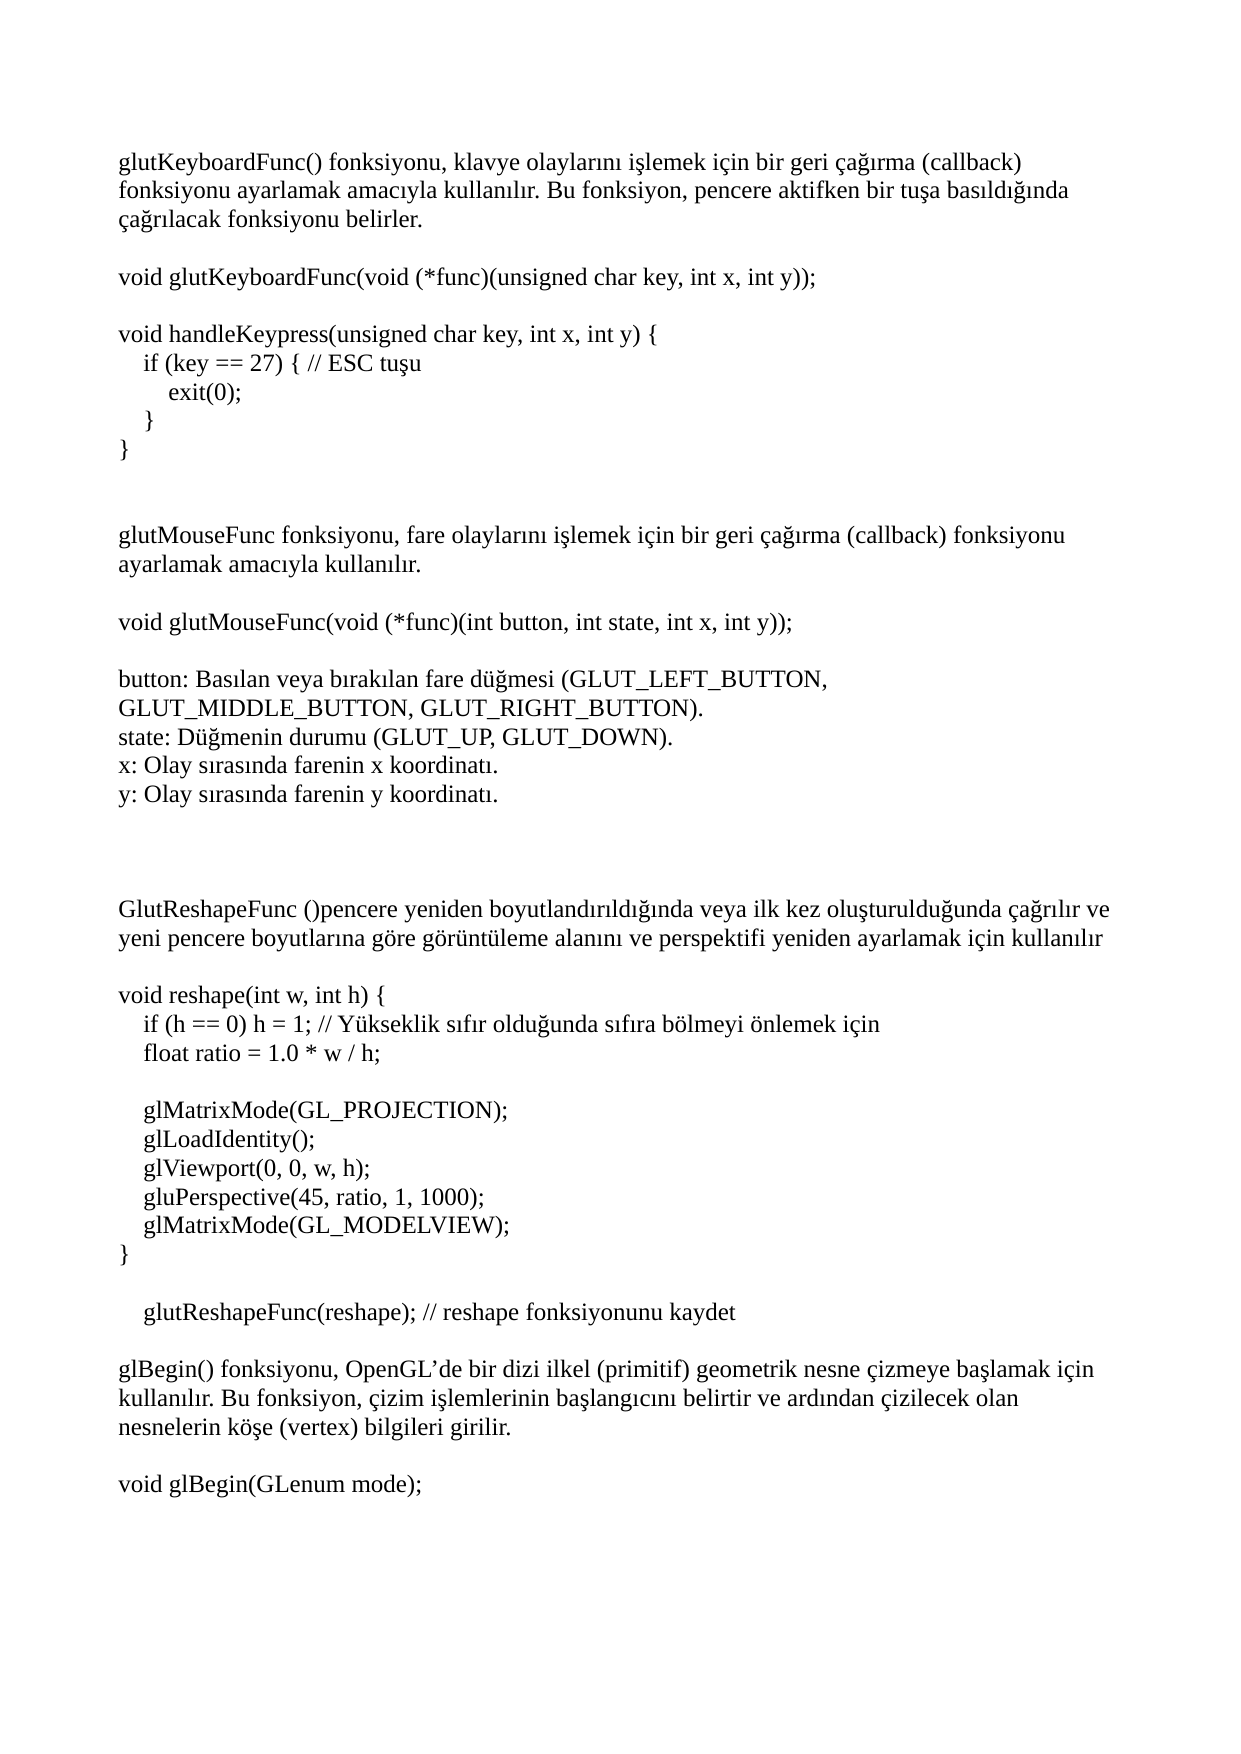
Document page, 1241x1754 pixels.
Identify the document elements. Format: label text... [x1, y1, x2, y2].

text void glBegin(GLenum mode); [118, 1469, 1122, 1498]
text glutKeyboardFunc() fonksiyonu, klavye olaylarını işlemek için bir geri çağırma (callback) fonksiyonu ayarlamak amacıyla kullanılır. Bu fonksiyon, pencere aktifken bir tuşa basıldığında çağrılacak fonksiyonu belirler. [118, 147, 1122, 233]
text glMatrixMode(GL_MODELVIEW); [118, 1211, 1122, 1239]
text GlutReshapeFunc ()pencere yeniden boyutlandırıldığında veya ilk kez oluşturulduğunda çağrılır ve yeni pencere boyutlarına göre görüntüleme alanını ve perspektifi yeniden ayarlamak için kullanılır [118, 894, 1122, 952]
text void reshape(int w, int h) { [118, 981, 1122, 1009]
text glViewport(0, 0, w, h); [118, 1153, 1122, 1182]
text state: Düğmenin durumu (GLUT_UP, GLUT_DOWN). [118, 722, 1122, 751]
text gluPerspective(45, ratio, 1, 1000); [118, 1182, 1122, 1211]
text x: Olay sırasında farenin x koordinatı. [118, 751, 1122, 779]
text void handleKeypress(unsigned char key, int x, int y) { [118, 319, 1122, 348]
text } [118, 406, 1122, 434]
text void glutKeyboardFunc(void (*func)(unsigned char key, int x, int y)); [118, 262, 1122, 291]
text glLoadIdentity(); [118, 1124, 1122, 1153]
text float ratio = 1.0 * w / h; [118, 1038, 1122, 1067]
text glutMouseFunc fonksiyonu, fare olaylarını işlemek için bir geri çağırma (callback) fonksiyonu ayarlamak amacıyla kullanılır. [118, 521, 1122, 578]
text glBegin() fonksiyonu, OpenGL’de bir dizi ilkel (primitif) geometrik nesne çizmeye başlamak için kullanılır. Bu fonksiyon, çizim işlemlerinin başlangıcını belirtir ve ardından çizilecek olan nesnelerin köşe (vertex) bilgileri girilir. [118, 1354, 1122, 1441]
text } [118, 1239, 1122, 1268]
text y: Olay sırasında farenin y koordinatı. [118, 779, 1122, 808]
text void glutMouseFunc(void (*func)(int button, int state, int x, int y)); [118, 607, 1122, 636]
text exit(0); [118, 377, 1122, 406]
text if (key == 27) { // ESC tuşu [118, 348, 1122, 377]
text if (h == 0) h = 1; // Yükseklik sıfır olduğunda sıfıra bölmeyi önlemek için [118, 1009, 1122, 1038]
text button: Basılan veya bırakılan fare düğmesi (GLUT_LEFT_BUTTON, GLUT_MIDDLE_BUTTON, GLUT_RIGHT_BUTTON). [118, 664, 1122, 722]
text } [118, 434, 1122, 463]
text glMatrixMode(GL_PROJECTION); [118, 1096, 1122, 1124]
text glutReshapeFunc(reshape); // reshape fonksiyonunu kaydet [118, 1297, 1122, 1326]
